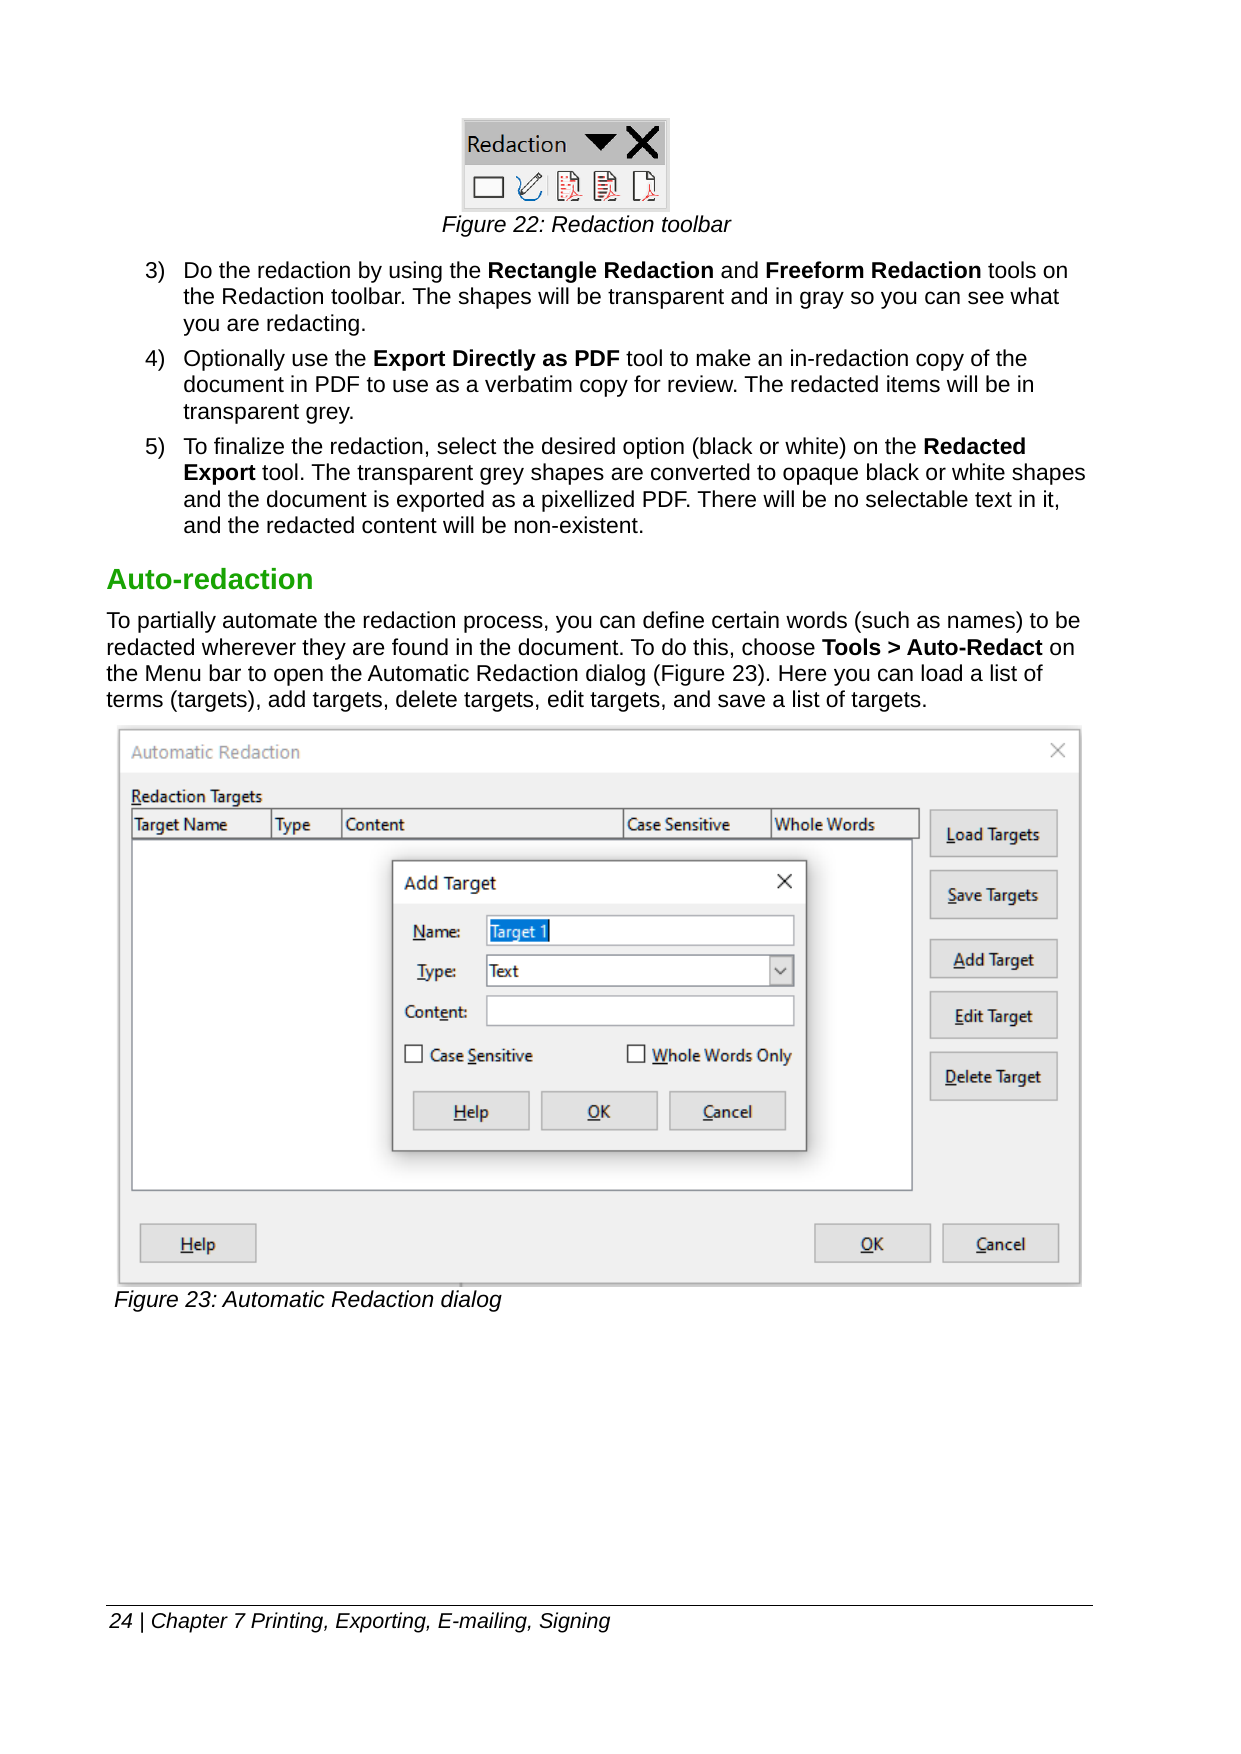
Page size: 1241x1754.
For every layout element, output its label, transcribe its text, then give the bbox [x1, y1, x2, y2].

list Do the redaction by using the Rectangle Redaction and Freeform Redaction tools on the Redaction toolbar. The shapes will be transparent and in gray so you can see what you are redacting. [165, 257, 1093, 336]
subtitle Auto-redaction [106, 562, 1093, 595]
text To partially automate the redaction process, you can define certain words (such as names) to be redacted wherever they are found in the document. To do this, choose Tools > Auto-Redact on the Menu bar to open the Automatic Redaction dialog (Figure 23). Here you can load a list of terms (targets), add targets, delete targets, edit targets, and save a list of targets. [106, 607, 1093, 713]
text Figure 23: Automatic Redaction dialog [114, 725, 1085, 1312]
list Optionally use the Export Directly as PDF tool to make an in-redaction copy of the document in PDF to use as a verbatim copy for review. The redacted items will be in transparent grey. [165, 345, 1093, 424]
text Figure 22: Redaction toolbar [442, 118, 757, 237]
picture [116, 725, 1082, 1287]
list To finalize the redaction, select the desired option (black or white) on the Redacted Export tool. The transparent grey shapes are converted to opaque black or white shapes and the document is exported as a pixellized PDF. There will be no selectable text in it, and the redacted content will be non-existent. [165, 433, 1093, 538]
picture [461, 118, 670, 212]
